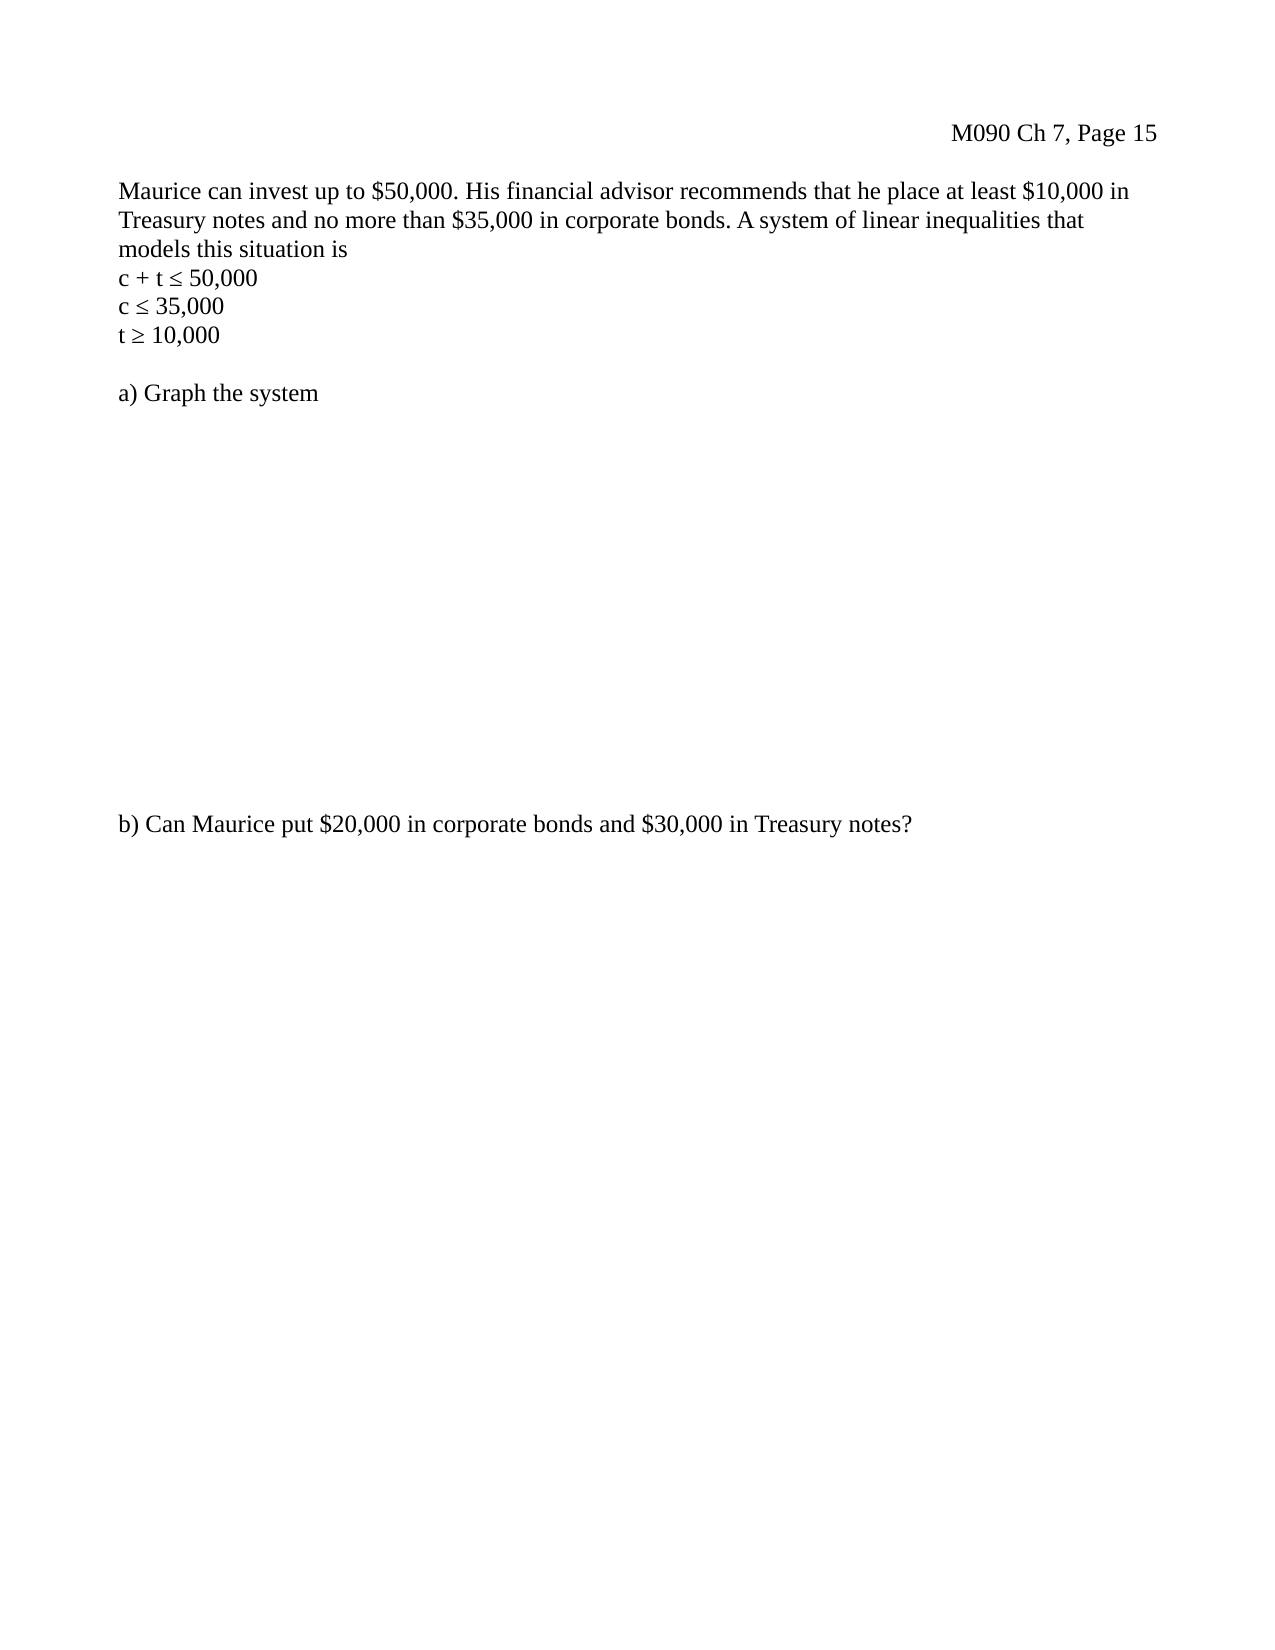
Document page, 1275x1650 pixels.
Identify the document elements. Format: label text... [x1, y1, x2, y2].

text Maurice can invest up to $50,000. His financial advisor recommends that he place at least $10,000 in Treasury notes and no more than $35,000 in corporate bonds. A system of linear inequalities that models this situation is [118, 176, 1157, 263]
text c + t ≤ 50,000 [118, 263, 1157, 291]
text t ≥ 10,000 [118, 320, 1157, 349]
text b) Can Maurice put $20,000 in corporate bonds and $30,000 in Treasury notes? [118, 809, 1157, 838]
text c ≤ 35,000 [118, 291, 1157, 320]
text a) Graph the system [118, 378, 1157, 406]
